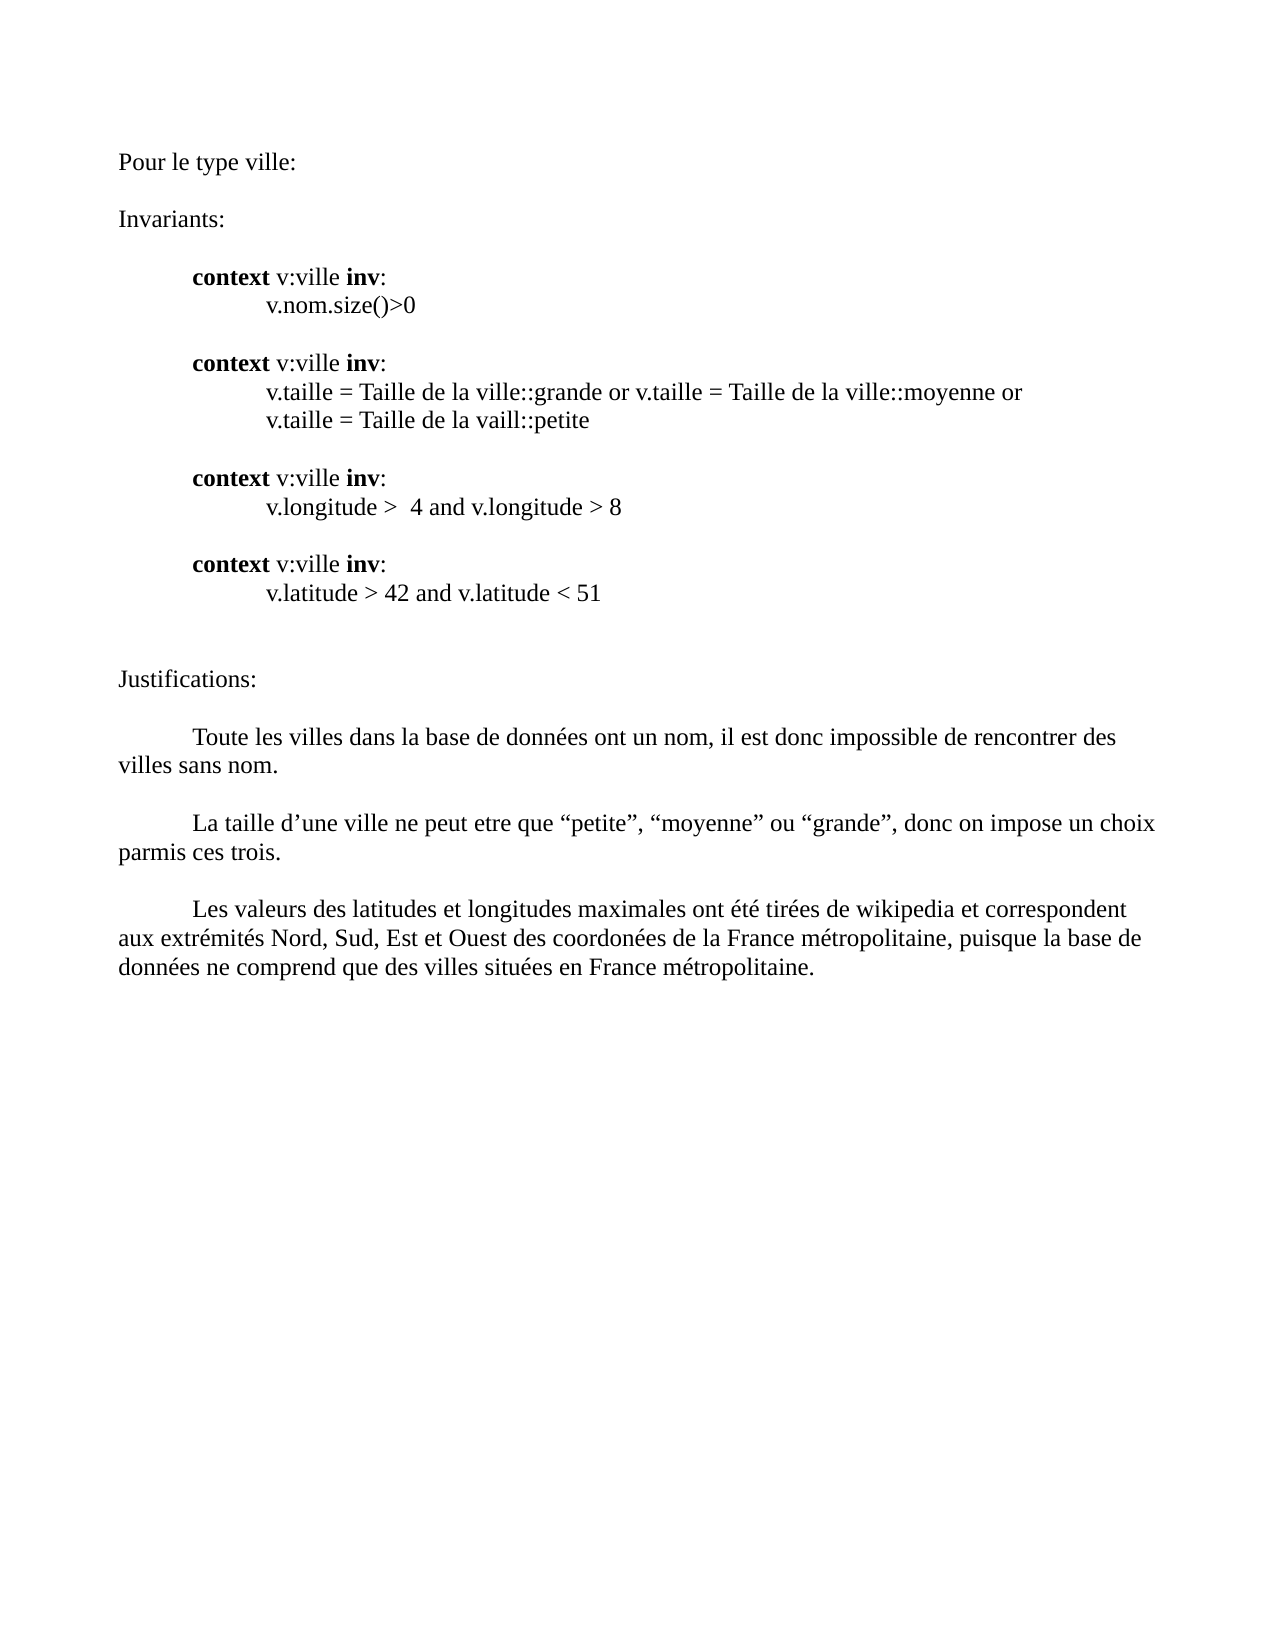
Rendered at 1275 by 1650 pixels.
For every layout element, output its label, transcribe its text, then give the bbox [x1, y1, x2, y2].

text context v:ville inv: [118, 549, 1157, 578]
text v.taille = Taille de la vaill::petite [118, 406, 1157, 434]
text Les valeurs des latitudes et longitudes maximales ont été tirées de wikipedia et correspondent aux extrémités Nord, Sud, Est et Ouest des coordonées de la France métropolitaine, puisque la base de données ne comprend que des villes situées en France métropolitaine. [118, 894, 1157, 981]
text v.taille = Taille de la ville::grande or v.taille = Taille de la ville::moyenne or [118, 377, 1157, 406]
text context v:ville inv: [118, 463, 1157, 492]
text v.nom.size()>0 [118, 291, 1157, 319]
text v.longitude > 4 and v.longitude > 8 [118, 492, 1157, 521]
text Toute les villes dans la base de données ont un nom, il est donc impossible de rencontrer des villes sans nom. [118, 722, 1157, 779]
text La taille d’une ville ne peut etre que “petite”, “moyenne” ou “grande”, donc on impose un choix parmis ces trois. [118, 808, 1157, 866]
text context v:ville inv: [118, 348, 1157, 377]
text v.latitude > 42 and v.latitude < 51 [118, 578, 1157, 607]
text Invariants: [118, 204, 1157, 233]
text context v:ville inv: [118, 262, 1157, 291]
text Pour le type ville: [118, 147, 1157, 176]
text Justifications: [118, 664, 1157, 693]
